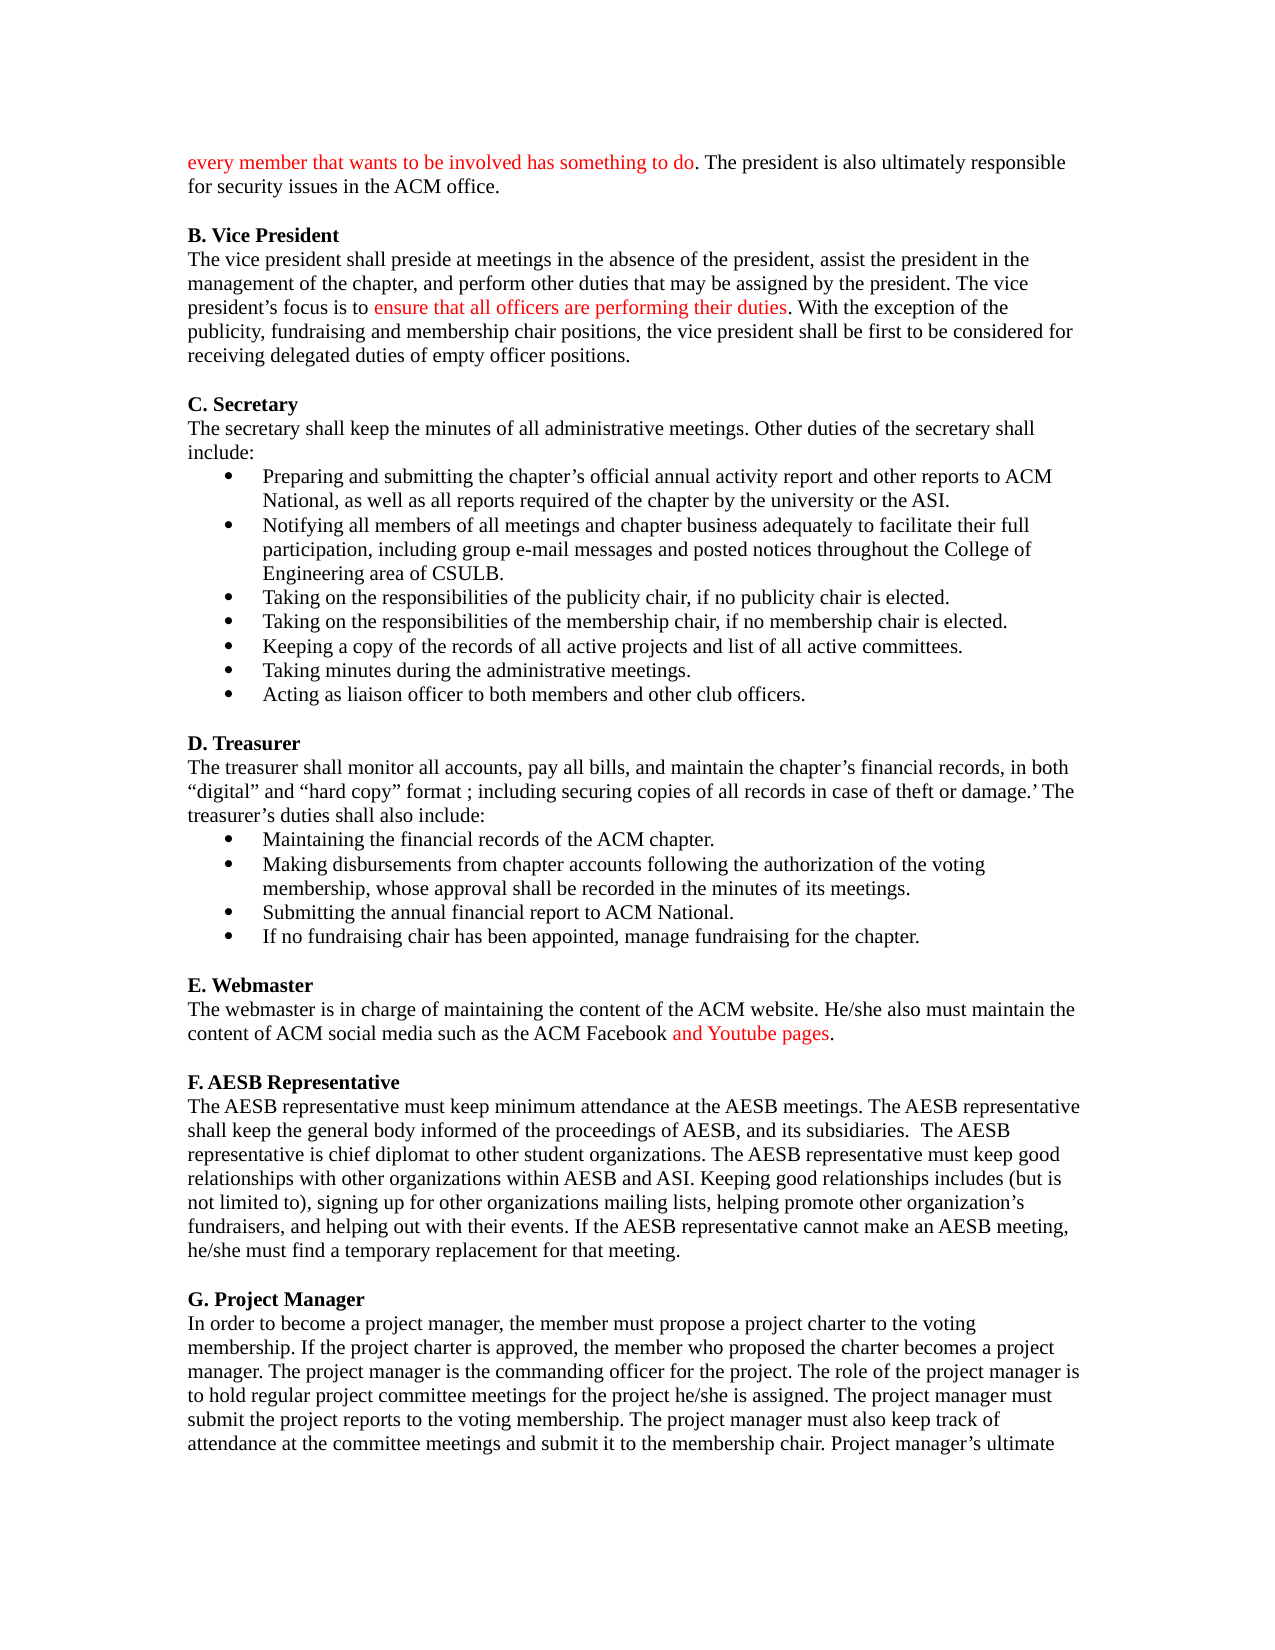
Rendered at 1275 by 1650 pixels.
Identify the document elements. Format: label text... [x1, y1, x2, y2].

list Making disbursements from chapter accounts following the authorization of the voting membership, whose approval shall be recorded in the minutes of its meetings. [225, 852, 1087, 900]
list Maintaining the financial records of the ACM chapter. [225, 827, 1087, 851]
list Notifying all members of all meetings and chapter business adequately to facilitate their full participation, including group e-mail messages and posted notices throughout the College of Engineering area of CSULB. [225, 513, 1087, 585]
list Submitting the annual financial report to ACM National. [225, 900, 1087, 924]
list Preparing and submitting the chapter’s official annual activity report and other reports to ACM National, as well as all reports required of the chapter by the university or the ASI. [225, 464, 1087, 512]
list Keeping a copy of the records of all active projects and list of all active committees. [225, 633, 1087, 658]
list Taking on the responsibilities of the membership chair, if no membership chair is elected. [225, 609, 1087, 633]
text The webmaster is in charge of maintaining the content of the ACM website. He/she also must maintain the content of ACM social media such as the ACM Facebook and Youtube pages. [187, 997, 1087, 1045]
list Taking on the responsibilities of the publicity chair, if no publicity chair is elected. [225, 585, 1087, 609]
text C. Secretary [187, 392, 1087, 416]
list Acting as liaison officer to both members and other club officers. [225, 682, 1087, 706]
text F. AESB Representative [187, 1069, 1087, 1094]
text D. Treasurer [187, 731, 1087, 755]
text B. Vice President [187, 223, 1087, 247]
text The treasurer shall monitor all accounts, pay all bills, and maintain the chapter’s financial records, in both “digital” and “hard copy” format ; including securing copies of all records in case of theft or damage.’ The treasurer’s duties shall also include: [187, 755, 1087, 827]
text G. Project Manager [187, 1287, 1087, 1311]
text The secretary shall keep the minutes of all administrative meetings. Other duties of the secretary shall include: [187, 416, 1087, 464]
list Taking minutes during the administrative meetings. [225, 658, 1087, 682]
text The AESB representative must keep minimum attendance at the AESB meetings. The AESB representative shall keep the general body informed of the proceedings of AESB, and its subsidiaries. The AESB representative is chief diplomat to other student organizations. The AESB representative must keep good relationships with other organizations within AESB and ASI. Keeping good relationships includes (but is not limited to), signing up for other organizations mailing lists, helping promote other organization’s fundraisers, and helping out with their events. If the AESB representative cannot make an AESB meeting, he/she must find a temporary replacement for that meeting. [187, 1094, 1087, 1262]
text The vice president shall preside at meetings in the absence of the president, assist the president in the management of the chapter, and perform other duties that may be assigned by the president. The vice president’s focus is to ensure that all officers are performing their duties. With the exception of the publicity, fundraising and membership chair positions, the vice president shall be first to be considered for receiving delegated duties of empty officer positions. [187, 247, 1087, 367]
list If no fundraising chair has been appointed, manage fundraising for the chapter. [225, 924, 1087, 948]
text In order to become a project manager, the member must propose a project charter to the voting membership. If the project charter is approved, the member who proposed the charter becomes a project manager. The project manager is the commanding officer for the project. The role of the project manager is to hold regular project committee meetings for the project he/she is assigned. The project manager must submit the project reports to the voting membership. The project manager must also keep track of attendance at the committee meetings and submit it to the membership chair. Project manager’s ultimate [187, 1311, 1087, 1455]
text E. Webmaster [187, 973, 1087, 997]
text every member that wants to be involved has something to do. The president is also ultimately responsible for security issues in the ACM office. [187, 150, 1087, 198]
